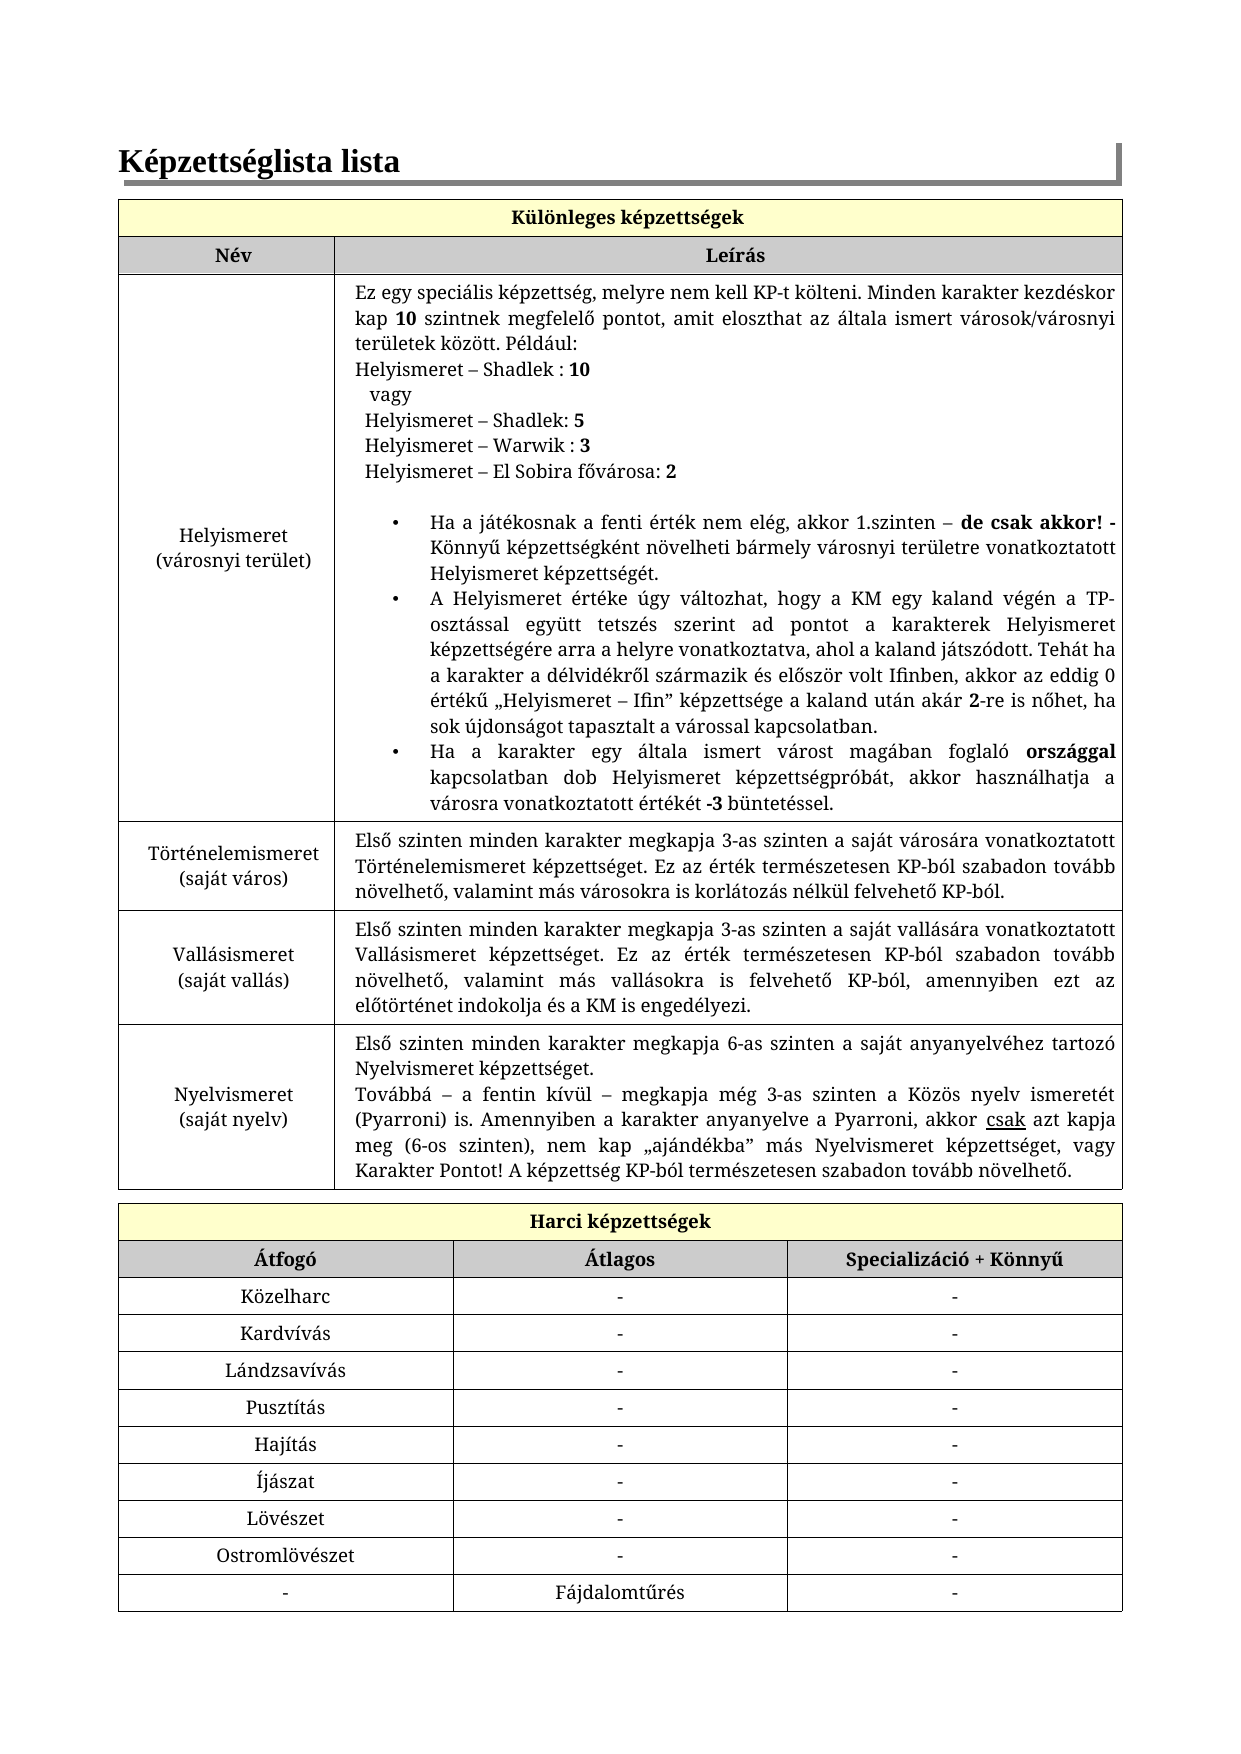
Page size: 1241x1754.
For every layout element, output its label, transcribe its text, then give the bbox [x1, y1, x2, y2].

table_cell - [788, 1427, 1122, 1463]
table_cell Specializáció + Könnyű [788, 1241, 1122, 1277]
table_cell - [454, 1501, 787, 1537]
table_cell - [788, 1464, 1122, 1500]
subtitle Képzettséglista lista [118, 143, 1116, 180]
table_cell Első szinten minden karakter megkapja 3-as szinten a saját városára vonatkoztatott Történelemismeret képzettséget. Ez az érték természetesen KP-ból szabadon tovább növelhető, valamint más városokra is korlátozás nélkül felvehető KP-ból. [335, 822, 1122, 910]
table_cell - [454, 1278, 787, 1314]
table_header Különleges képzettségek [119, 200, 1122, 236]
table_cell Lándzsavívás [119, 1352, 453, 1388]
table_cell - [788, 1278, 1122, 1314]
table_cell - [788, 1538, 1122, 1574]
table_cell - [788, 1352, 1122, 1388]
table_cell - [454, 1427, 787, 1463]
table_cell - [454, 1352, 787, 1388]
table_cell Hajítás [119, 1427, 453, 1463]
table_cell - [454, 1390, 787, 1426]
table_cell - [788, 1390, 1122, 1426]
table_cell Ez egy speciális képzettség, melyre nem kell KP-t költeni. Minden karakter kezdéskor kap 10 szintnek megfelelő pontot, amit eloszthat az általa ismert városok/városnyi területek között. Például: Helyismeret – Shadlek : 10 vagy Helyismeret – Shadlek: 5 Helyismeret – Warwik : 3 Helyismeret – El Sobira fővárosa: 2 Ha a játékosnak a fenti érték nem elég, akkor 1.szinten – de csak akkor! - Könnyű képzettségként növelheti bármely városnyi területre vonatkoztatott Helyismeret képzettségét. A Helyismeret értéke úgy változhat, hogy a KM egy kaland végén a TP-osztással együtt tetszés szerint ad pontot a karakterek Helyismeret képzettségére arra a helyre vonatkoztatva, ahol a kaland játszódott. Tehát ha a karakter a délvidékről származik és először volt Ifinben, akkor az eddig 0 értékű „Helyismeret – Ifin” képzettsége a kaland után akár 2-re is nőhet, ha sok újdonságot tapasztalt a várossal kapcsolatban. Ha a karakter egy általa ismert várost magában foglaló országgal kapcsolatban dob Helyismeret képzettségpróbát, akkor használhatja a városra vonatkoztatott értékét -3 büntetéssel. [335, 275, 1122, 821]
table_cell Ostromlövészet [119, 1538, 453, 1574]
table_cell Név [119, 237, 334, 273]
table_cell - [454, 1464, 787, 1500]
table_cell Helyismeret (városnyi terület) [119, 275, 334, 821]
table_cell Átfogó [119, 1241, 453, 1277]
table_cell Történelemismeret (saját város) [119, 822, 334, 910]
table_cell - [454, 1315, 787, 1351]
table_cell Vallásismeret (saját vallás) [119, 911, 334, 1024]
table_cell Közelharc [119, 1278, 453, 1314]
table_cell Nyelvismeret (saját nyelv) [119, 1025, 334, 1189]
table_cell Leírás [335, 237, 1122, 273]
table_cell - [119, 1575, 453, 1611]
table_cell Lövészet [119, 1501, 453, 1537]
table_cell - [788, 1315, 1122, 1351]
table_cell - [454, 1538, 787, 1574]
table_cell Íjászat [119, 1464, 453, 1500]
table_cell Kardvívás [119, 1315, 453, 1351]
table_cell Átlagos [454, 1241, 787, 1277]
table_cell Első szinten minden karakter megkapja 6-as szinten a saját anyanyelvéhez tartozó Nyelvismeret képzettséget. Továbbá – a fentin kívül – megkapja még 3-as szinten a Közös nyelv ismeretét (Pyarroni) is. Amennyiben a karakter anyanyelve a Pyarroni, akkor csak azt kapja meg (6-os szinten), nem kap „ajándékba” más Nyelvismeret képzettséget, vagy Karakter Pontot! A képzettség KP-ból természetesen szabadon tovább növelhető. [335, 1025, 1122, 1189]
table_cell - [788, 1501, 1122, 1537]
table_cell - [788, 1575, 1122, 1611]
table_header Harci képzettségek [119, 1204, 1122, 1240]
table_cell Fájdalomtűrés [454, 1575, 787, 1611]
table_cell Első szinten minden karakter megkapja 3-as szinten a saját vallására vonatkoztatott Vallásismeret képzettséget. Ez az érték természetesen KP-ból szabadon tovább növelhető, valamint más vallásokra is felvehető KP-ból, amennyiben ezt az előtörténet indokolja és a KM is engedélyezi. [335, 911, 1122, 1024]
table_cell Pusztítás [119, 1390, 453, 1426]
